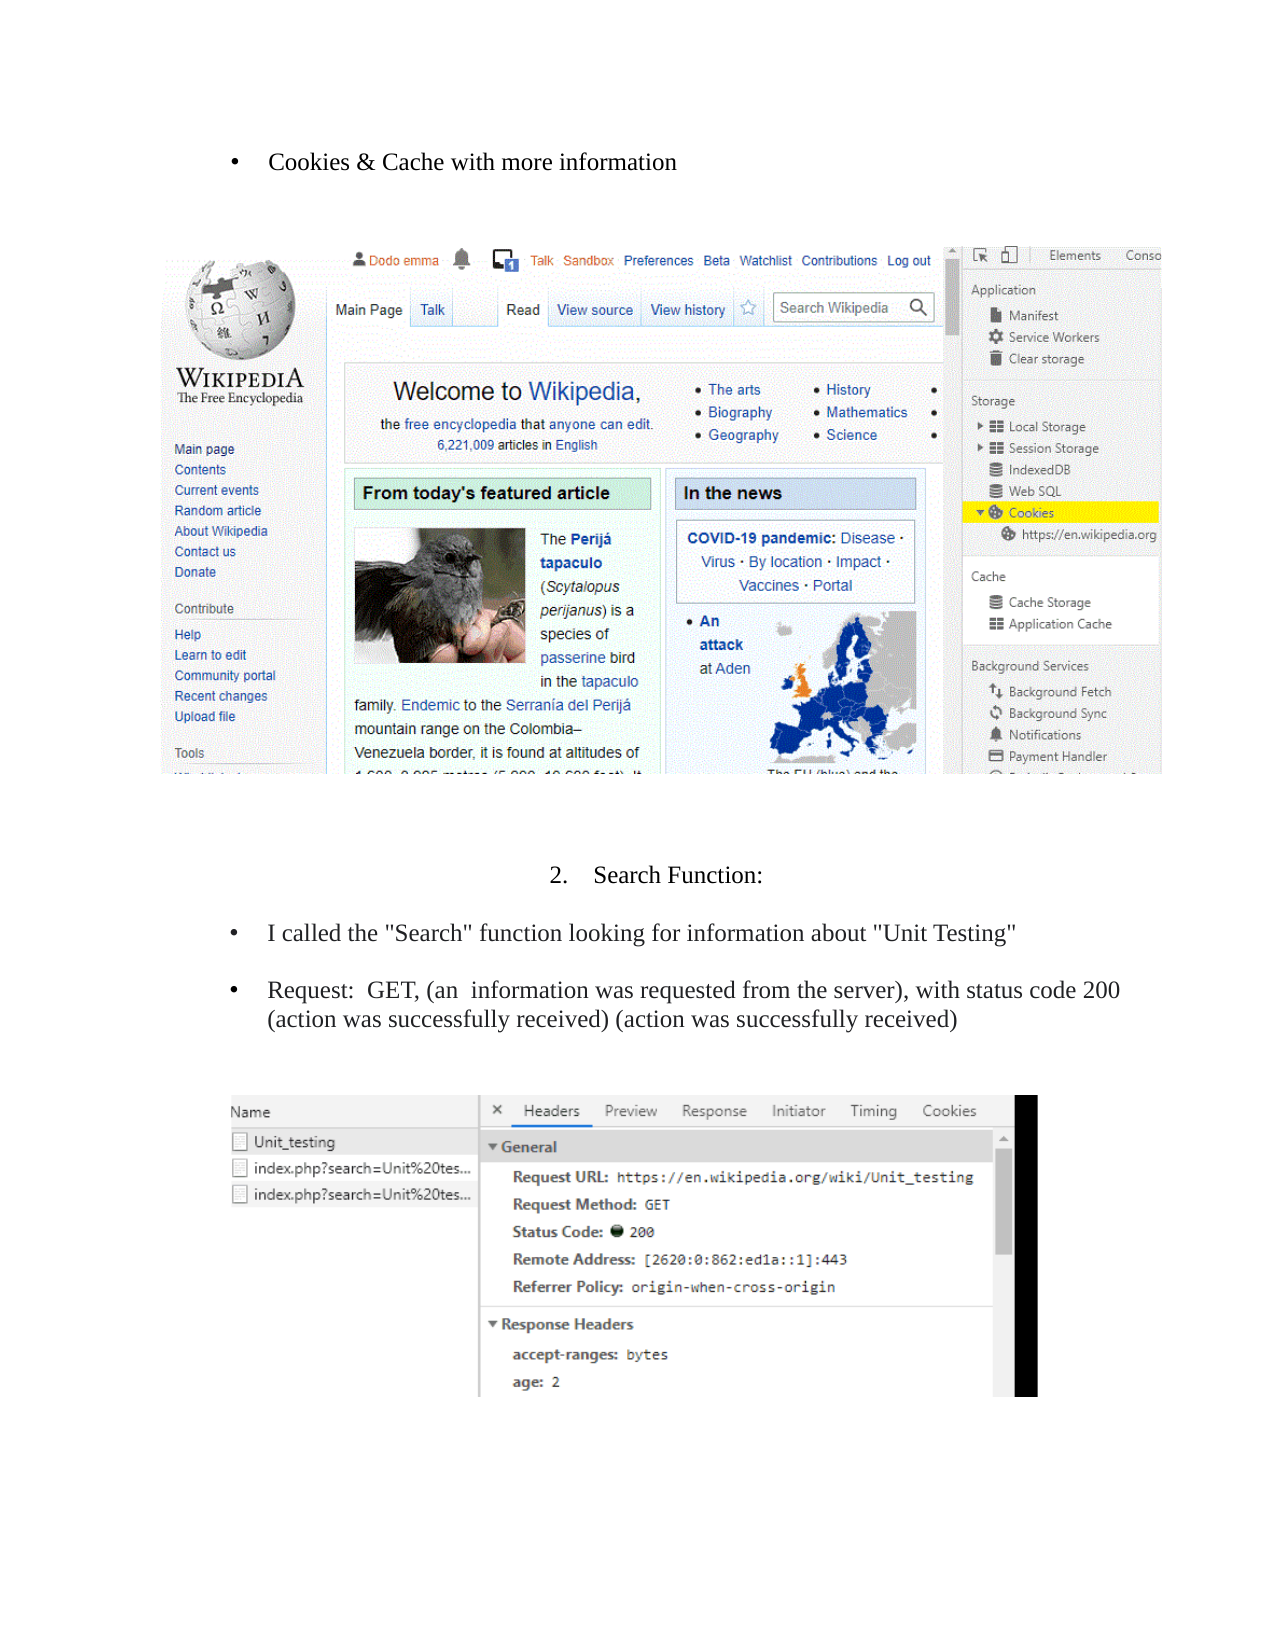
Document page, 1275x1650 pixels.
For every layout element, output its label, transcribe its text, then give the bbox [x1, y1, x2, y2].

list Search Function: [156, 860, 1157, 889]
list Request: GET, (an information was requested from the server), with status code 200 (action was successfully received) (action was successfully received) [229, 975, 1157, 1033]
list Cookies & Cache with more information [231, 147, 1157, 176]
picture [160, 246, 1162, 774]
list I called the "Search" function looking for information about "Unit Testing" [229, 918, 1157, 947]
picture [231, 1095, 1038, 1397]
